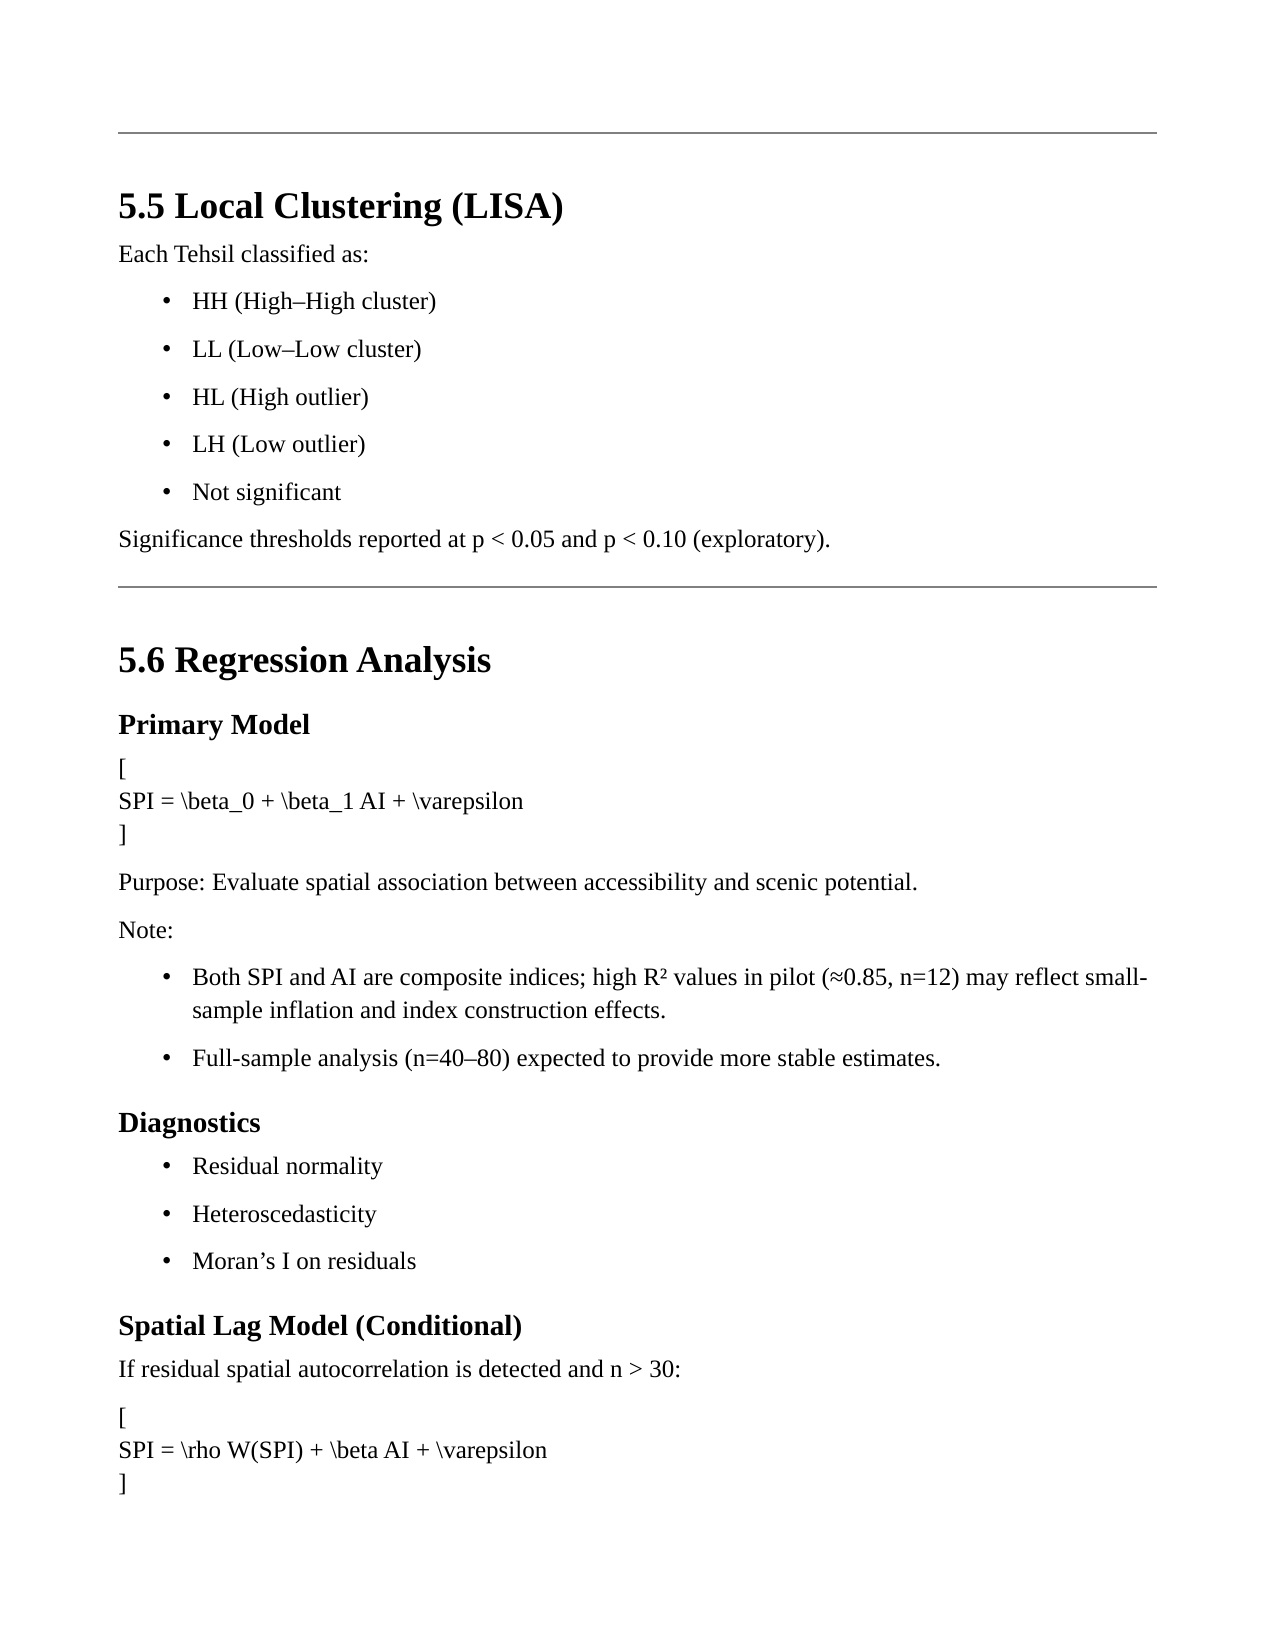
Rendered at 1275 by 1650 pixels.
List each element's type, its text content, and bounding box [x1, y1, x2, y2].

list LL (Low–Low cluster) [162, 334, 1157, 363]
list LH (Low outlier) [162, 429, 1157, 458]
text [ SPI = \beta_0 + \beta_1 AI + \varepsilon ] [118, 753, 1157, 848]
list Full-sample analysis (n=40–80) expected to provide more stable estimates. [162, 1043, 1157, 1072]
text Each Tehsil classified as: [118, 239, 1157, 268]
list Heteroscedasticity [162, 1199, 1157, 1227]
list HL (High outlier) [162, 382, 1157, 410]
list Both SPI and AI are composite indices; high R² values in pilot (≈0.85, n=12) may reflect small-sample inflation and index construction effects. [162, 962, 1157, 1024]
text [ SPI = \rho W(SPI) + \beta AI + \varepsilon ] [118, 1402, 1157, 1497]
list Residual normality [162, 1151, 1157, 1180]
text Significance thresholds reported at p < 0.05 and p < 0.10 (exploratory). [118, 524, 1157, 553]
text Purpose: Evaluate spatial association between accessibility and scenic potential. [118, 867, 1157, 896]
subtitle 5.6 Regression Analysis [118, 637, 1157, 680]
text Note: [118, 915, 1157, 943]
subtitle 5.5 Local Clustering (LISA) [118, 183, 1157, 226]
subtitle Spatial Lag Model (Conditional) [118, 1308, 1157, 1342]
subtitle Diagnostics [118, 1105, 1157, 1139]
subtitle Primary Model [118, 707, 1157, 741]
list Moran’s I on residuals [162, 1246, 1157, 1275]
text If residual spatial autocorrelation is detected and n > 30: [118, 1354, 1157, 1383]
list HH (High–High cluster) [162, 286, 1157, 315]
list Not significant [162, 477, 1157, 506]
